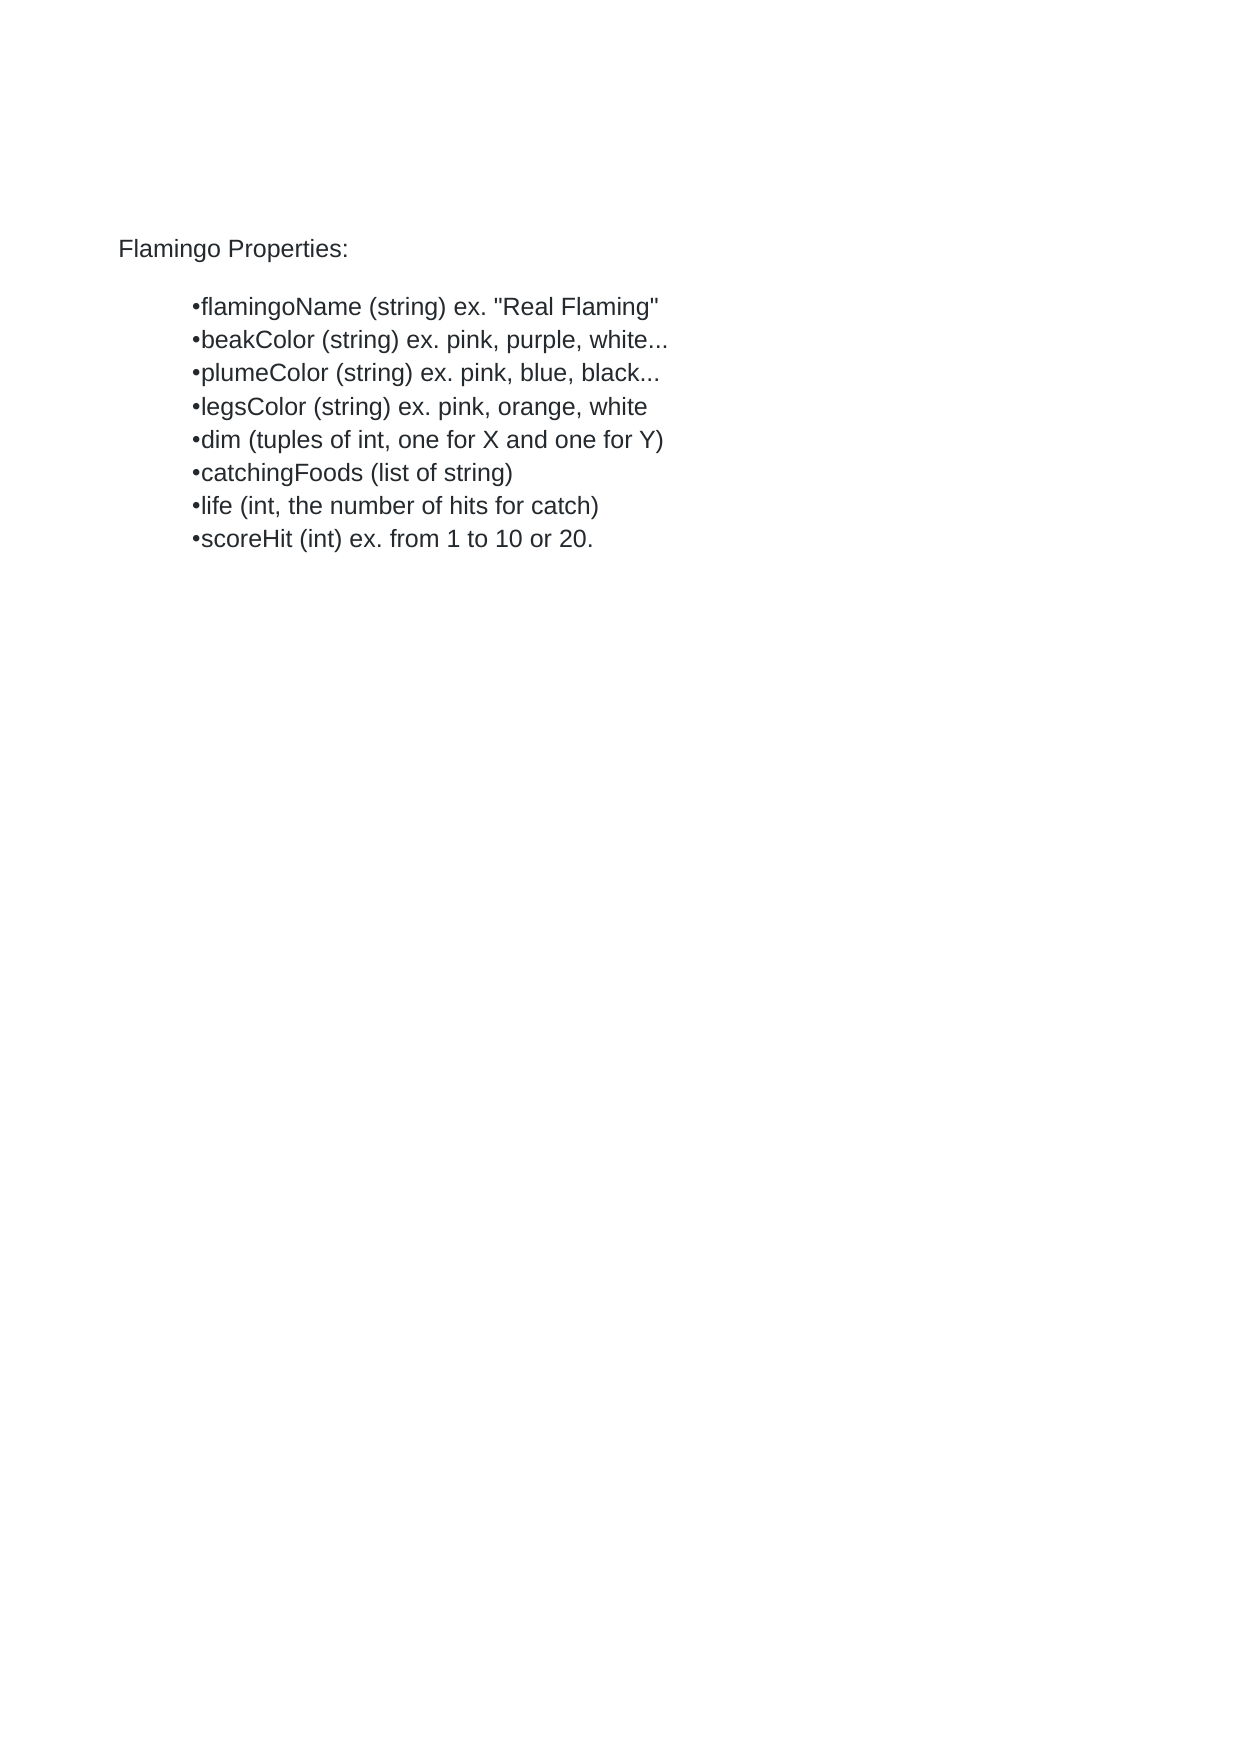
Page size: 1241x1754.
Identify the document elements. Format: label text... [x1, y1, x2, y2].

list dim (tuples of int, one for X and one for Y) [118, 425, 1122, 453]
list catchingFoods (list of string) [118, 458, 1122, 487]
list flamingoName (string) ex. "Real Flaming" [118, 292, 1122, 321]
list plumeColor (string) ex. pink, blue, black... [118, 358, 1122, 387]
list beakColor (string) ex. pink, purple, white... [118, 325, 1122, 354]
list scoreHit (int) ex. from 1 to 10 or 20. [118, 524, 1122, 553]
list legsColor (string) ex. pink, orange, white [118, 392, 1122, 420]
text Flamingo Properties: [118, 234, 1122, 263]
list life (int, the number of hits for catch) [118, 491, 1122, 520]
